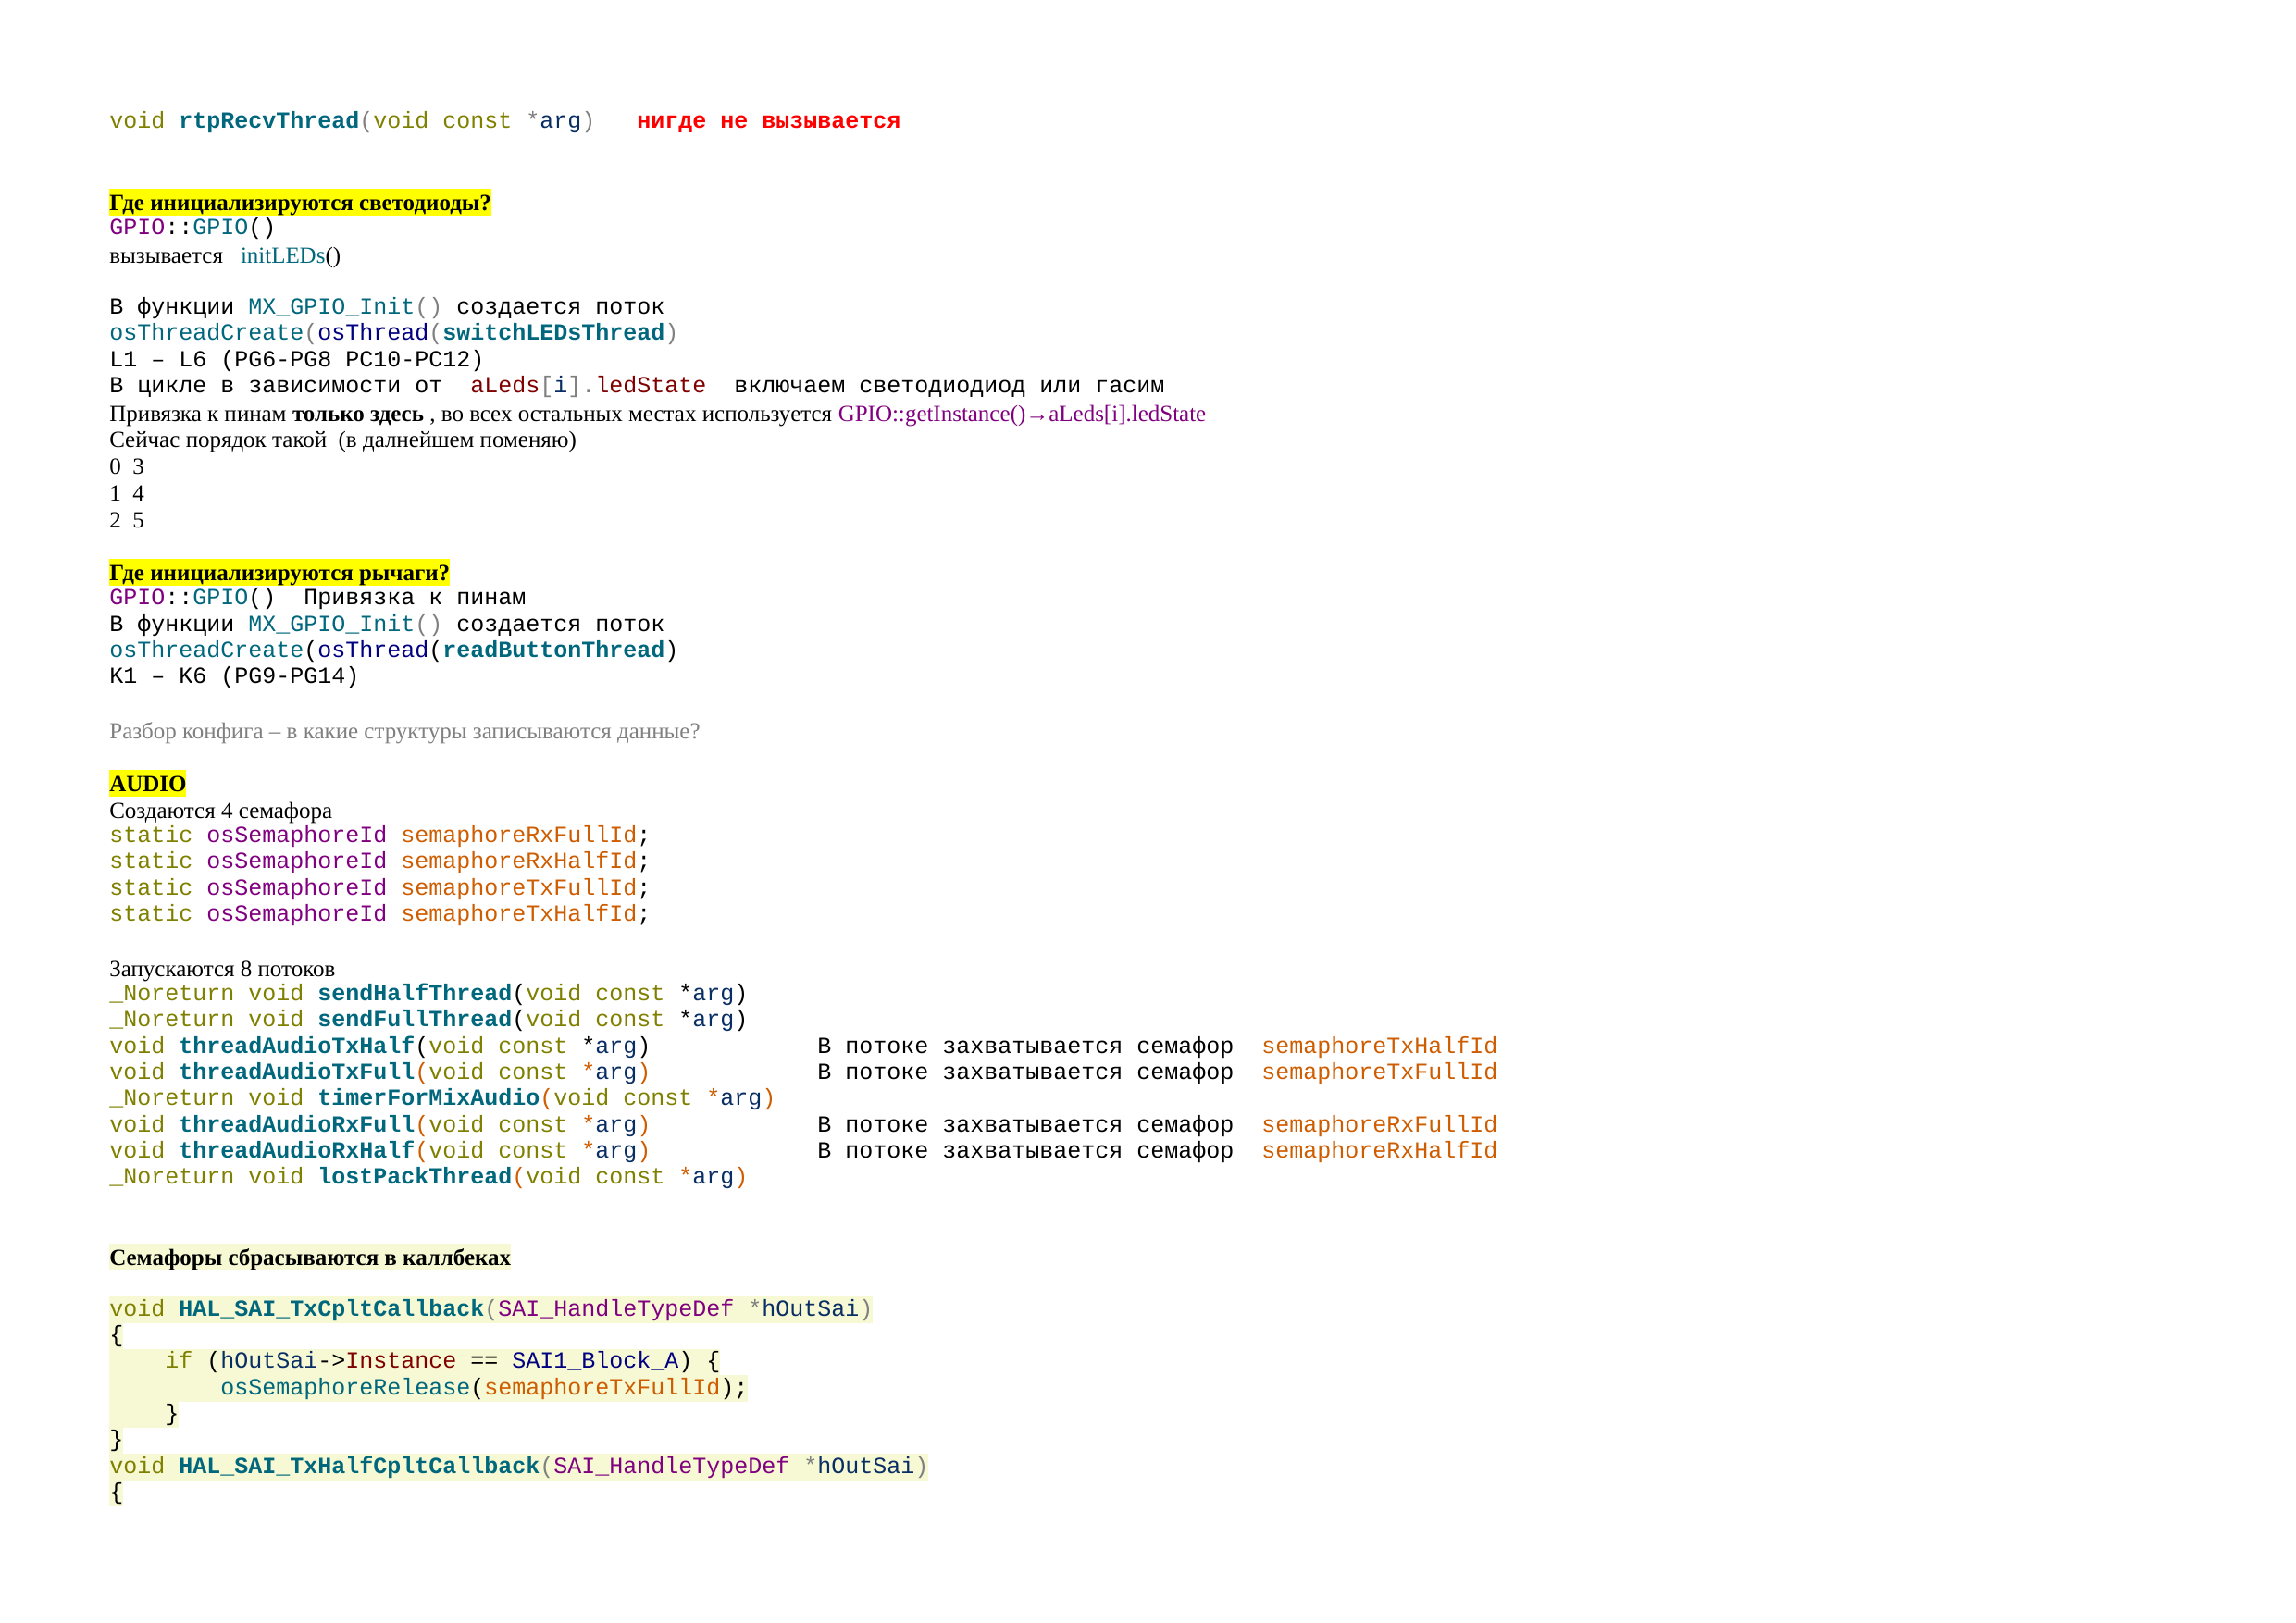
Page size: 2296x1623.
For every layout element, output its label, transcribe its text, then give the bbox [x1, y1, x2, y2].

text Создаются 4 семафора [109, 797, 2186, 824]
text _Noreturn void sendHalfThread(void const *arg) [109, 982, 2186, 1008]
text void threadAudioRxFull(void const *arg) В потоке захватывается семафор semaphoreRxFullId [109, 1112, 2186, 1139]
text } [109, 1428, 2186, 1454]
text Сейчас порядок такой (в далнейшем поменяю) [109, 427, 2186, 452]
text void threadAudioTxFull(void const *arg) В потоке захватывается семафор semaphoreTxFullId [109, 1060, 2186, 1086]
text L1 – L6 (PG6-PG8 PC10-PC12) [109, 347, 2186, 373]
text Разбор конфига – в какие структуры записываются данные? [109, 717, 2186, 743]
text static osSemaphoreId semaphoreRxHalfId; [109, 849, 2186, 875]
text { [109, 1323, 2186, 1349]
text static osSemaphoreId semaphoreRxFullId; [109, 824, 2186, 849]
text void threadAudioRxHalf(void const *arg) В потоке захватывается семафор semaphoreRxHalfId [109, 1139, 2186, 1165]
text Запускаются 8 потоков [109, 955, 2186, 982]
text static osSemaphoreId semaphoreTxFullId; [109, 875, 2186, 902]
text osThreadCreate(osThread(switchLEDsThread) [109, 321, 2186, 347]
text osThreadCreate(osThread(readButtonThread) [109, 638, 2186, 664]
text Семафоры сбрасываются в каллбеках [109, 1244, 2186, 1270]
text void HAL_SAI_TxCpltCallback(SAI_HandleTypeDef *hOutSai) [109, 1296, 2186, 1323]
text 1 4 [109, 479, 2186, 506]
text В функции MX_GPIO_Init() создается поток [109, 294, 2186, 321]
text GPIO::GPIO() Привязка к пинам [109, 586, 2186, 612]
text 0 3 [109, 452, 2186, 479]
text void threadAudioTxHalf(void const *arg) В потоке захватывается семафор semaphoreTxHalfId [109, 1034, 2186, 1060]
text } [109, 1402, 2186, 1428]
text В функции MX_GPIO_Init() создается поток [109, 612, 2186, 638]
text _Noreturn void lostPackThread(void const *arg) [109, 1165, 2186, 1191]
text В цикле в зависимости от aLeds[i].ledState включаем светодиодиод или гасим [109, 373, 2186, 400]
text void rtpRecvThread(void const *arg) нигде не вызывается [109, 109, 2186, 135]
text static osSemaphoreId semaphoreTxHalfId; [109, 902, 2186, 928]
text Где инициализируются рычаги? [109, 559, 2186, 586]
text K1 – K6 (PG9-PG14) [109, 664, 2186, 690]
text Привязка к пинам только здесь , во всех остальных местах используется GPIO::getInstance()→aLeds[i].ledState [109, 400, 2186, 427]
text _Noreturn void sendFullThread(void const *arg) [109, 1008, 2186, 1034]
text 2 5 [109, 506, 2186, 533]
text osSemaphoreRelease(semaphoreTxFullId); [109, 1375, 2186, 1402]
text { [109, 1481, 2186, 1506]
text AUDIO [109, 770, 2186, 797]
text Где инициализируются светодиоды? [109, 189, 2186, 216]
text if (hOutSai->Instance == SAI1_Block_A) { [109, 1349, 2186, 1375]
text вызывается initLEDs() [109, 242, 2186, 268]
text GPIO::GPIO() [109, 216, 2186, 242]
text _Noreturn void timerForMixAudio(void const *arg) [109, 1086, 2186, 1112]
text void HAL_SAI_TxHalfCpltCallback(SAI_HandleTypeDef *hOutSai) [109, 1454, 2186, 1481]
